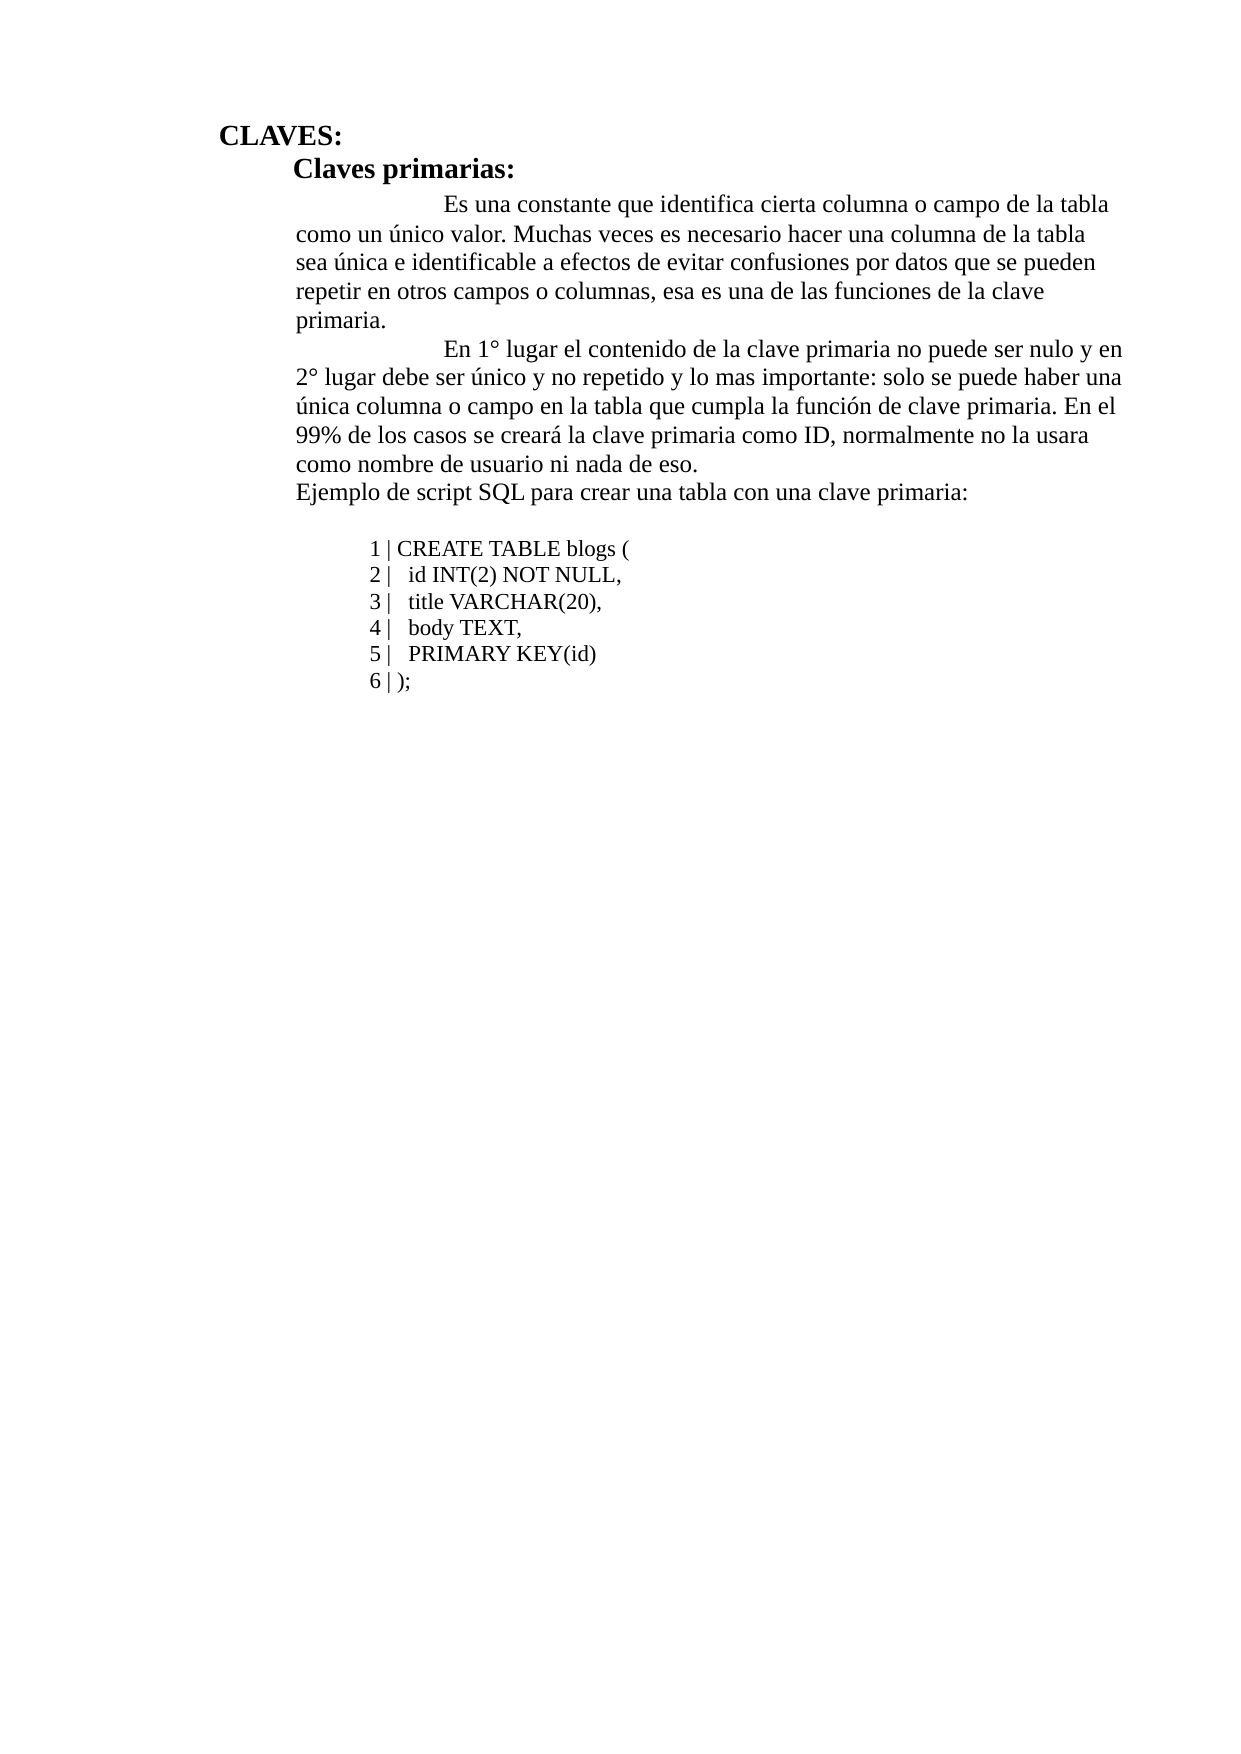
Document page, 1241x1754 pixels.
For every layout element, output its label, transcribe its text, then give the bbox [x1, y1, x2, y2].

text Ejemplo de script SQL para crear una tabla con una clave primaria: [296, 477, 1123, 506]
text 3 | title VARCHAR(20), [296, 588, 1123, 614]
text Es una constante que identifica cierta columna o campo de la tabla como un único valor. Muchas veces es necesario hacer una columna de la tabla sea única e identificable a efectos de evitar confusiones por datos que se pueden repetir en otros campos o columnas, esa es una de las funciones de la clave primaria. [296, 185, 1123, 334]
text En 1° lugar el contenido de la clave primaria no puede ser nulo y en 2° lugar debe ser único y no repetido y lo mas importante: solo se puede haber una única columna o campo en la tabla que cumpla la función de clave primaria. En el 99% de los casos se creará la clave primaria como ID, normalmente no la usara como nombre de usuario ni nada de eso. [296, 334, 1123, 477]
text 4 | body TEXT, [296, 614, 1123, 640]
text Claves primarias: [219, 152, 1123, 185]
text 1 | CREATE TABLE blogs ( [296, 535, 1123, 561]
text 2 | id INT(2) NOT NULL, [296, 561, 1123, 588]
text 6 | ); [296, 667, 1123, 693]
text CLAVES: [219, 118, 1123, 152]
text 5 | PRIMARY KEY(id) [296, 640, 1123, 667]
